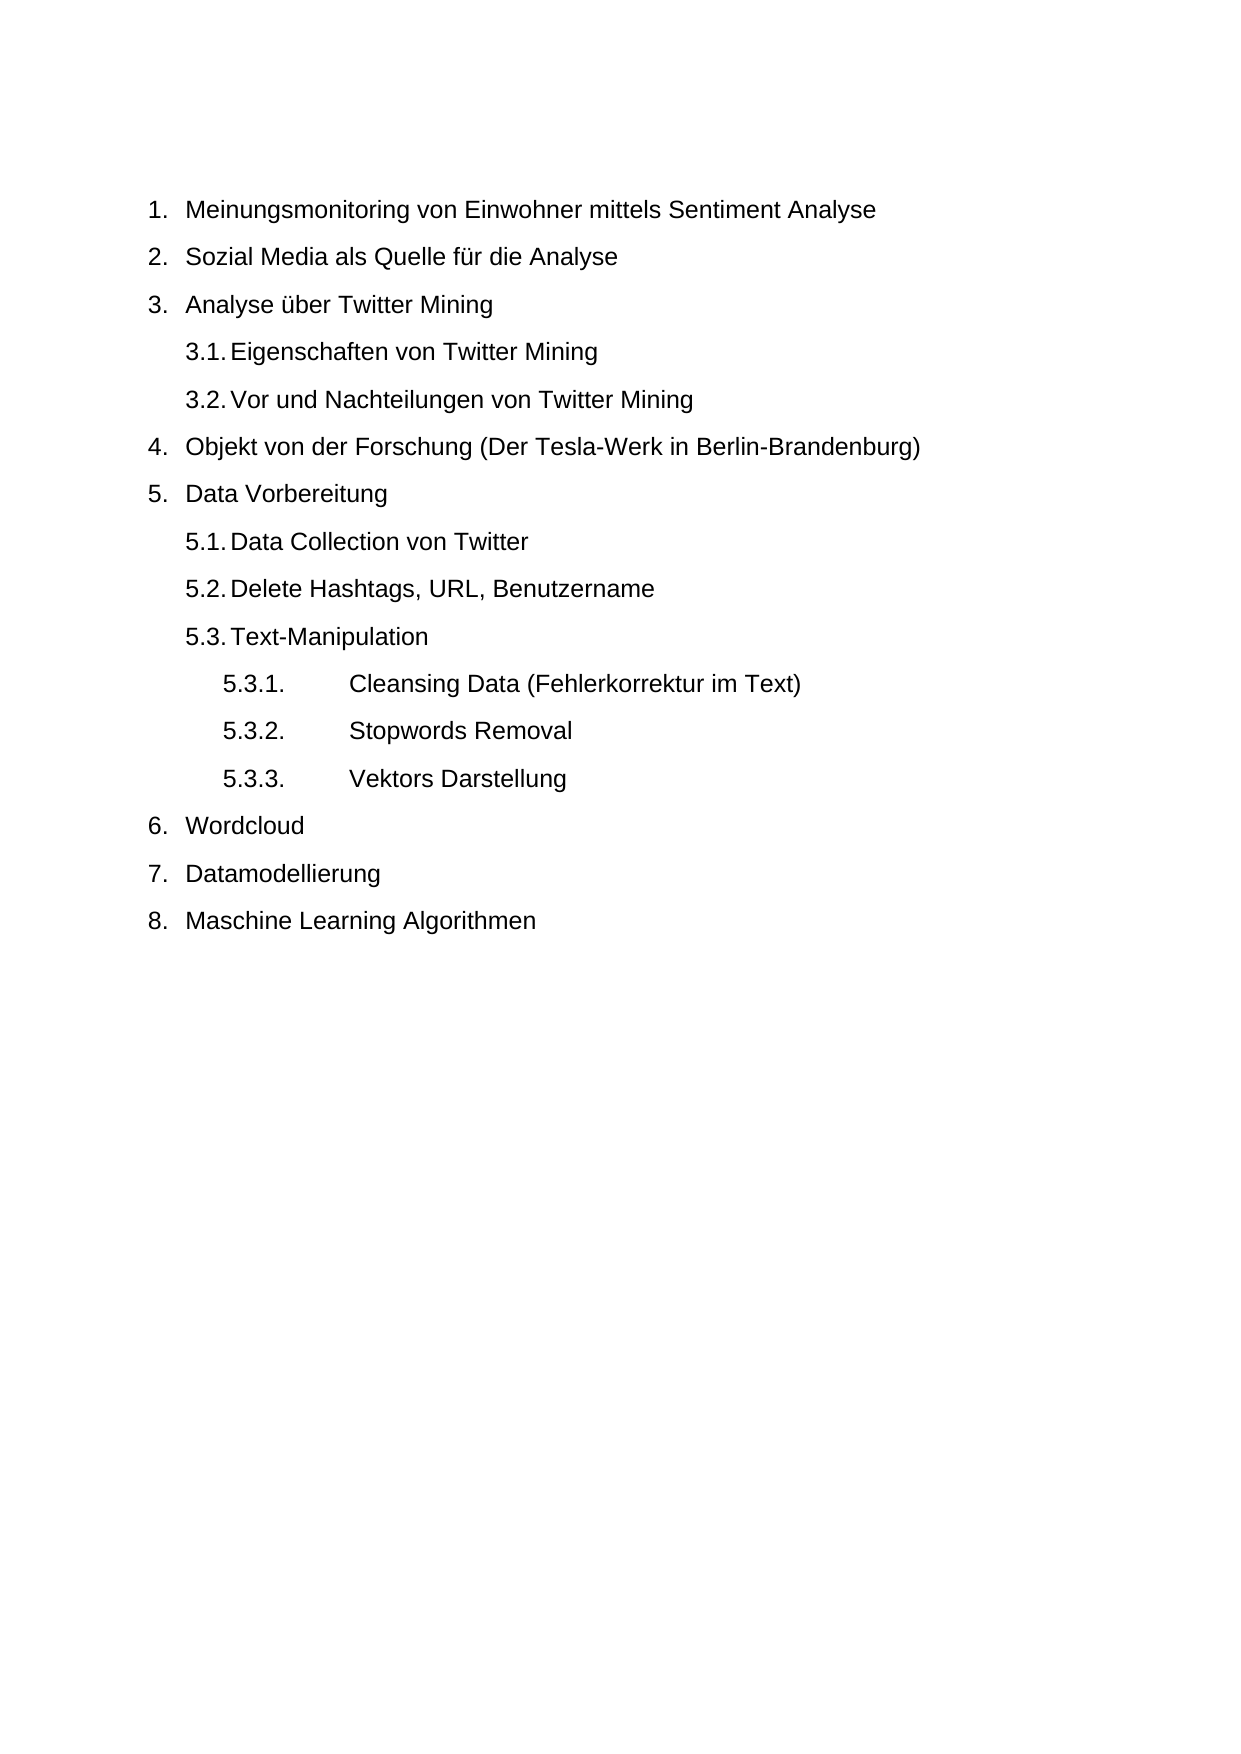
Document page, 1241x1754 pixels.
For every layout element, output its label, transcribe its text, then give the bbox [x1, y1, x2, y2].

list Sozial Media als Quelle für die Analyse [148, 242, 1093, 271]
list Datamodellierung [148, 858, 1093, 887]
list Data Collection von Twitter [185, 527, 1093, 556]
list Stopwords Removal [223, 716, 1093, 745]
list Cleansing Data (Fehlerkorrektur im Text) [223, 669, 1093, 698]
list Eigenschaften von Twitter Mining [185, 337, 1093, 366]
list Vektors Darstellung [223, 764, 1093, 792]
list Text-Manipulation [185, 622, 1093, 650]
list Meinungsmonitoring von Einwohner mittels Sentiment Analyse [148, 195, 1093, 224]
list Vor und Nachteilungen von Twitter Mining [185, 384, 1093, 413]
list Data Vorbereitung [148, 479, 1093, 508]
list Maschine Learning Algorithmen [148, 906, 1093, 935]
list Analyse über Twitter Mining [148, 290, 1093, 318]
list Wordcloud [148, 811, 1093, 840]
list Delete Hashtags, URL, Benutzername [185, 574, 1093, 603]
list Objekt von der Forschung (Der Tesla-Werk in Berlin-Brandenburg) [148, 432, 1093, 461]
